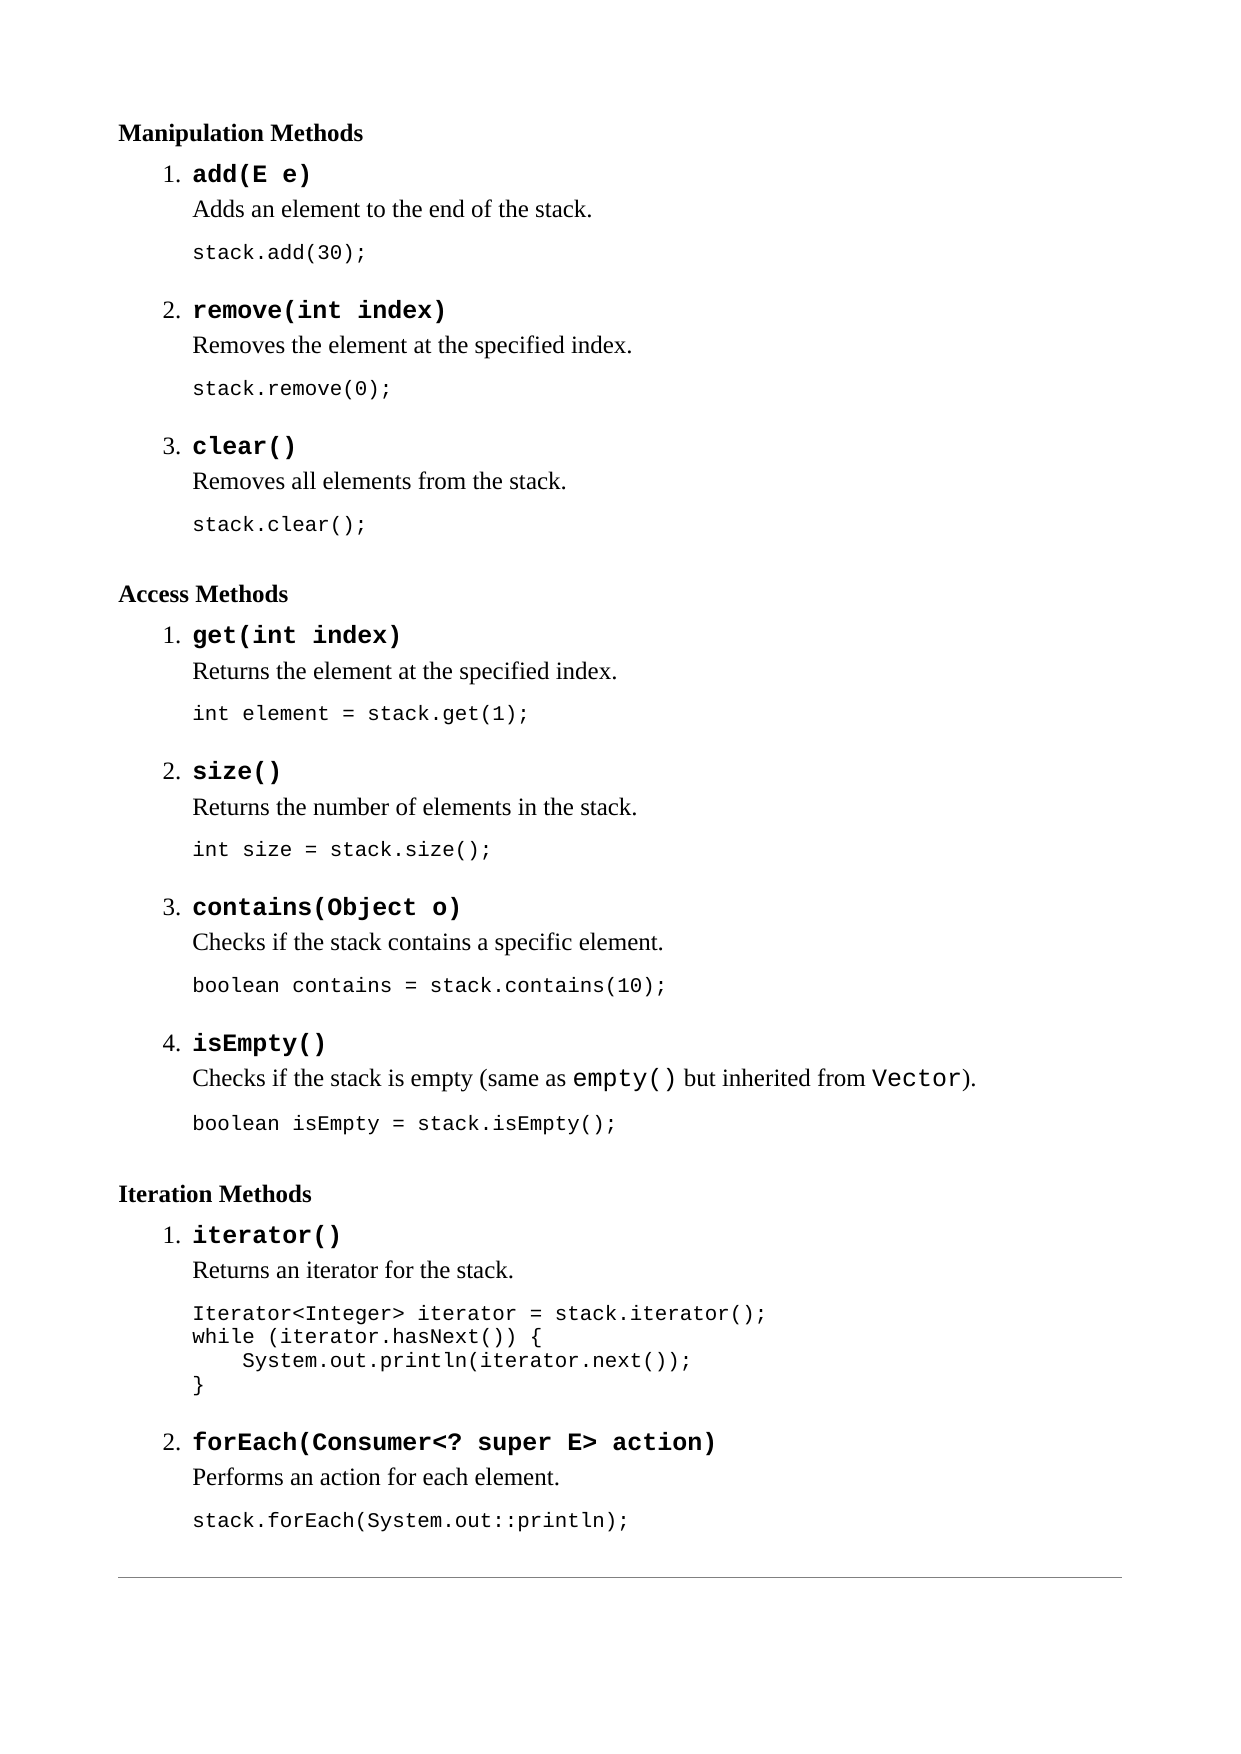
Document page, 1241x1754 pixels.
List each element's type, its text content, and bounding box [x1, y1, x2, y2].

list Iterator<Integer> iterator = stack.iterator(); [162, 1303, 1122, 1326]
subtitle Iteration Methods [118, 1179, 1122, 1208]
list get(int index) Returns the element at the specified index. [162, 621, 1122, 684]
list forEach(Consumer<? super E> action) Performs an action for each element. [162, 1427, 1122, 1491]
list stack.forEach(System.out::println); [162, 1509, 1122, 1533]
list System.out.println(iterator.next()); [162, 1350, 1122, 1374]
list while (iterator.hasNext()) { [162, 1326, 1122, 1350]
list remove(int index) Removes the element at the specified index. [162, 295, 1122, 359]
list stack.clear(); [162, 514, 1122, 537]
list int size = stack.size(); [162, 839, 1122, 863]
list } [162, 1374, 1122, 1397]
list clear() Removes all elements from the stack. [162, 431, 1122, 495]
list stack.add(30); [162, 242, 1122, 266]
list boolean contains = stack.contains(10); [162, 975, 1122, 999]
subtitle Access Methods [118, 579, 1122, 608]
list int element = stack.get(1); [162, 703, 1122, 727]
list isEmpty() Checks if the stack is empty (same as empty() but inherited from Vector). [162, 1028, 1122, 1094]
list stack.remove(0); [162, 378, 1122, 402]
list boolean isEmpty = stack.isEmpty(); [162, 1113, 1122, 1137]
subtitle Manipulation Methods [118, 118, 1122, 147]
list size() Returns the number of elements in the stack. [162, 756, 1122, 820]
list iterator() Returns an iterator for the stack. [162, 1220, 1122, 1284]
list add(E e) Adds an element to the end of the stack. [162, 159, 1122, 223]
list contains(Object o) Checks if the stack contains a specific element. [162, 892, 1122, 956]
